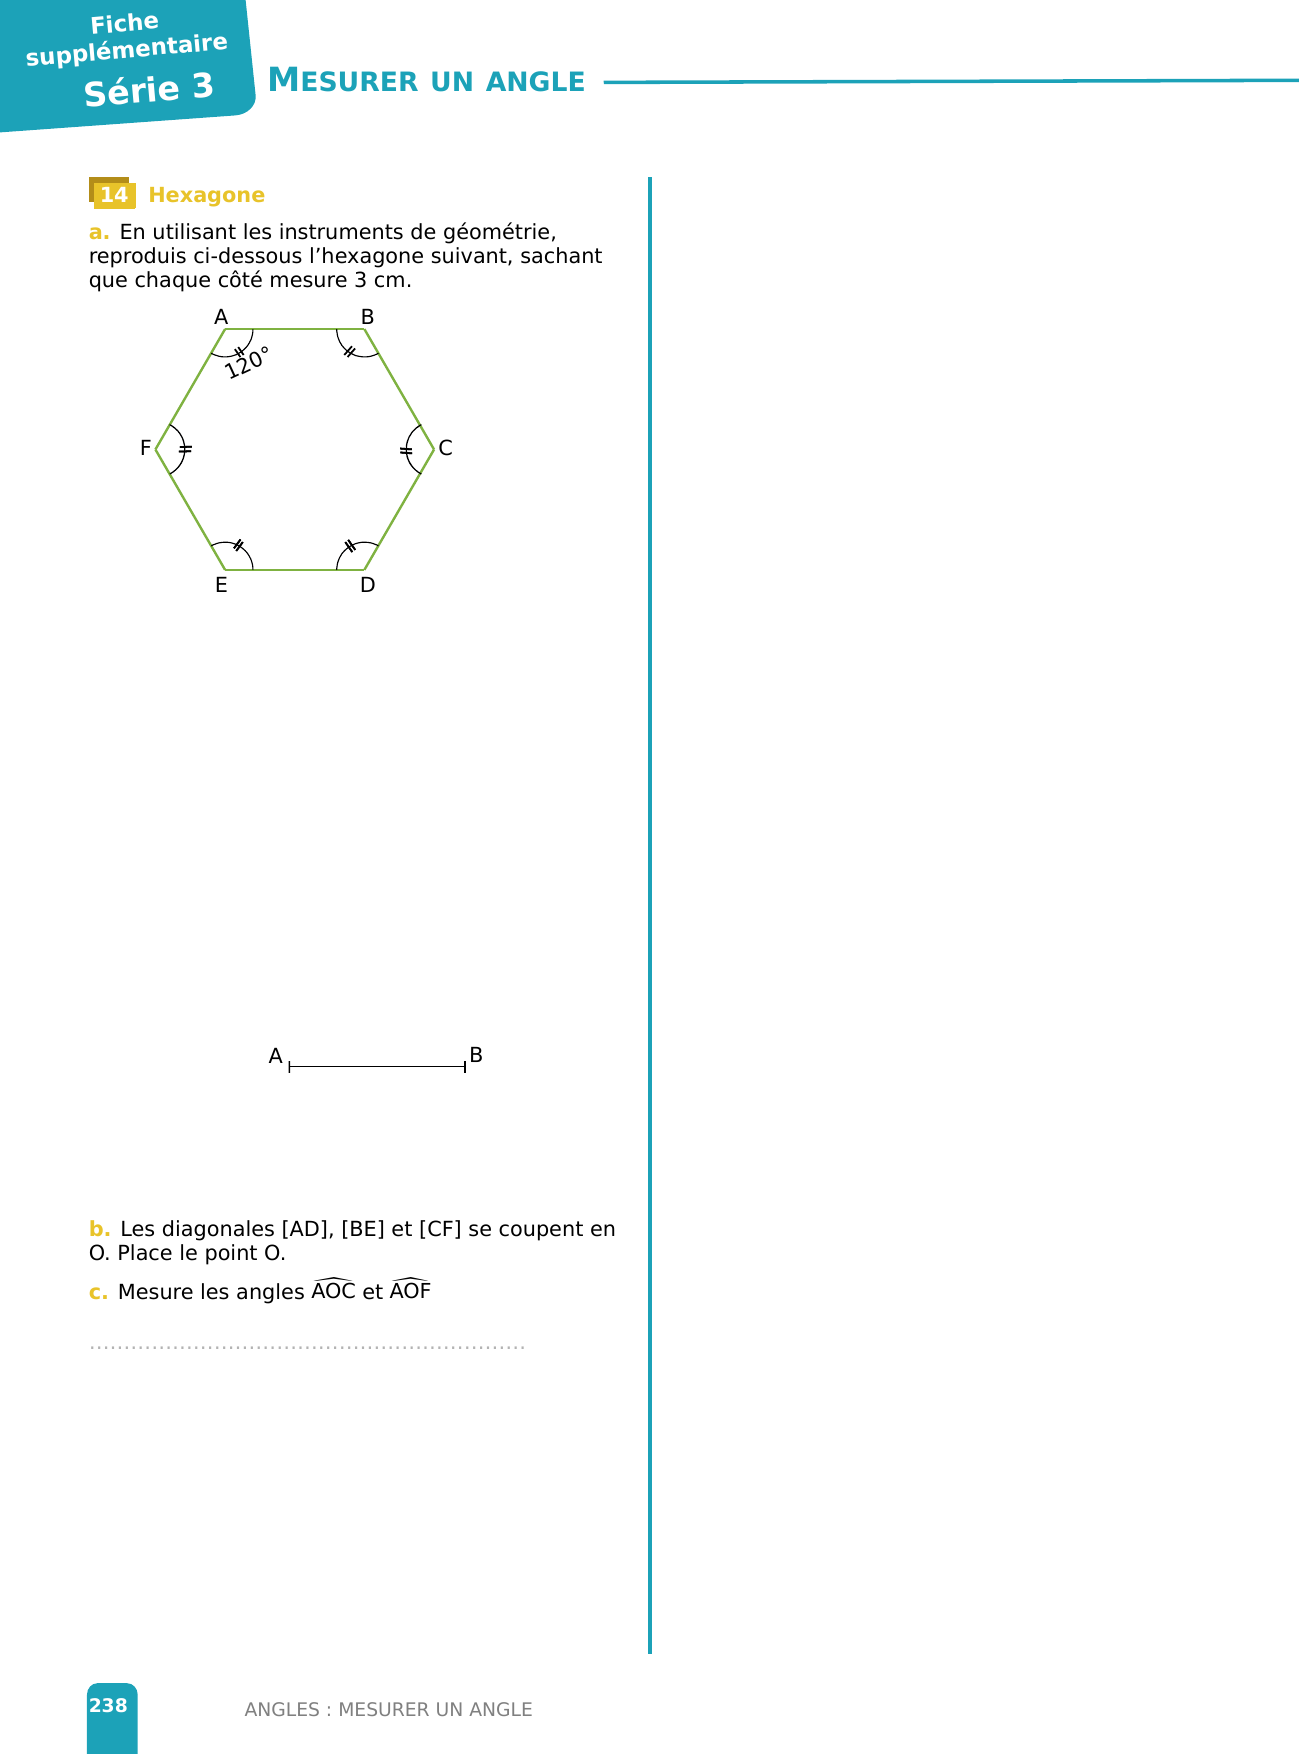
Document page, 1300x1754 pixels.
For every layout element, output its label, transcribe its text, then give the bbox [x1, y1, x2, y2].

subtitle [88, 177, 94, 208]
list En utilisant les instruments de géométrie, reproduis ci-dessous l’hexagone suivant, sachant que chaque côté mesure 3 cm. [88, 220, 629, 293]
list ……………………………………………………… [88, 1316, 629, 1357]
list Mesure les angleset [88, 1277, 629, 1304]
list Les diagonales [AD], [BE] et [CF] se coupent en O. Place le point O. [88, 1217, 629, 1265]
subtitle Hexagone [129, 177, 629, 208]
